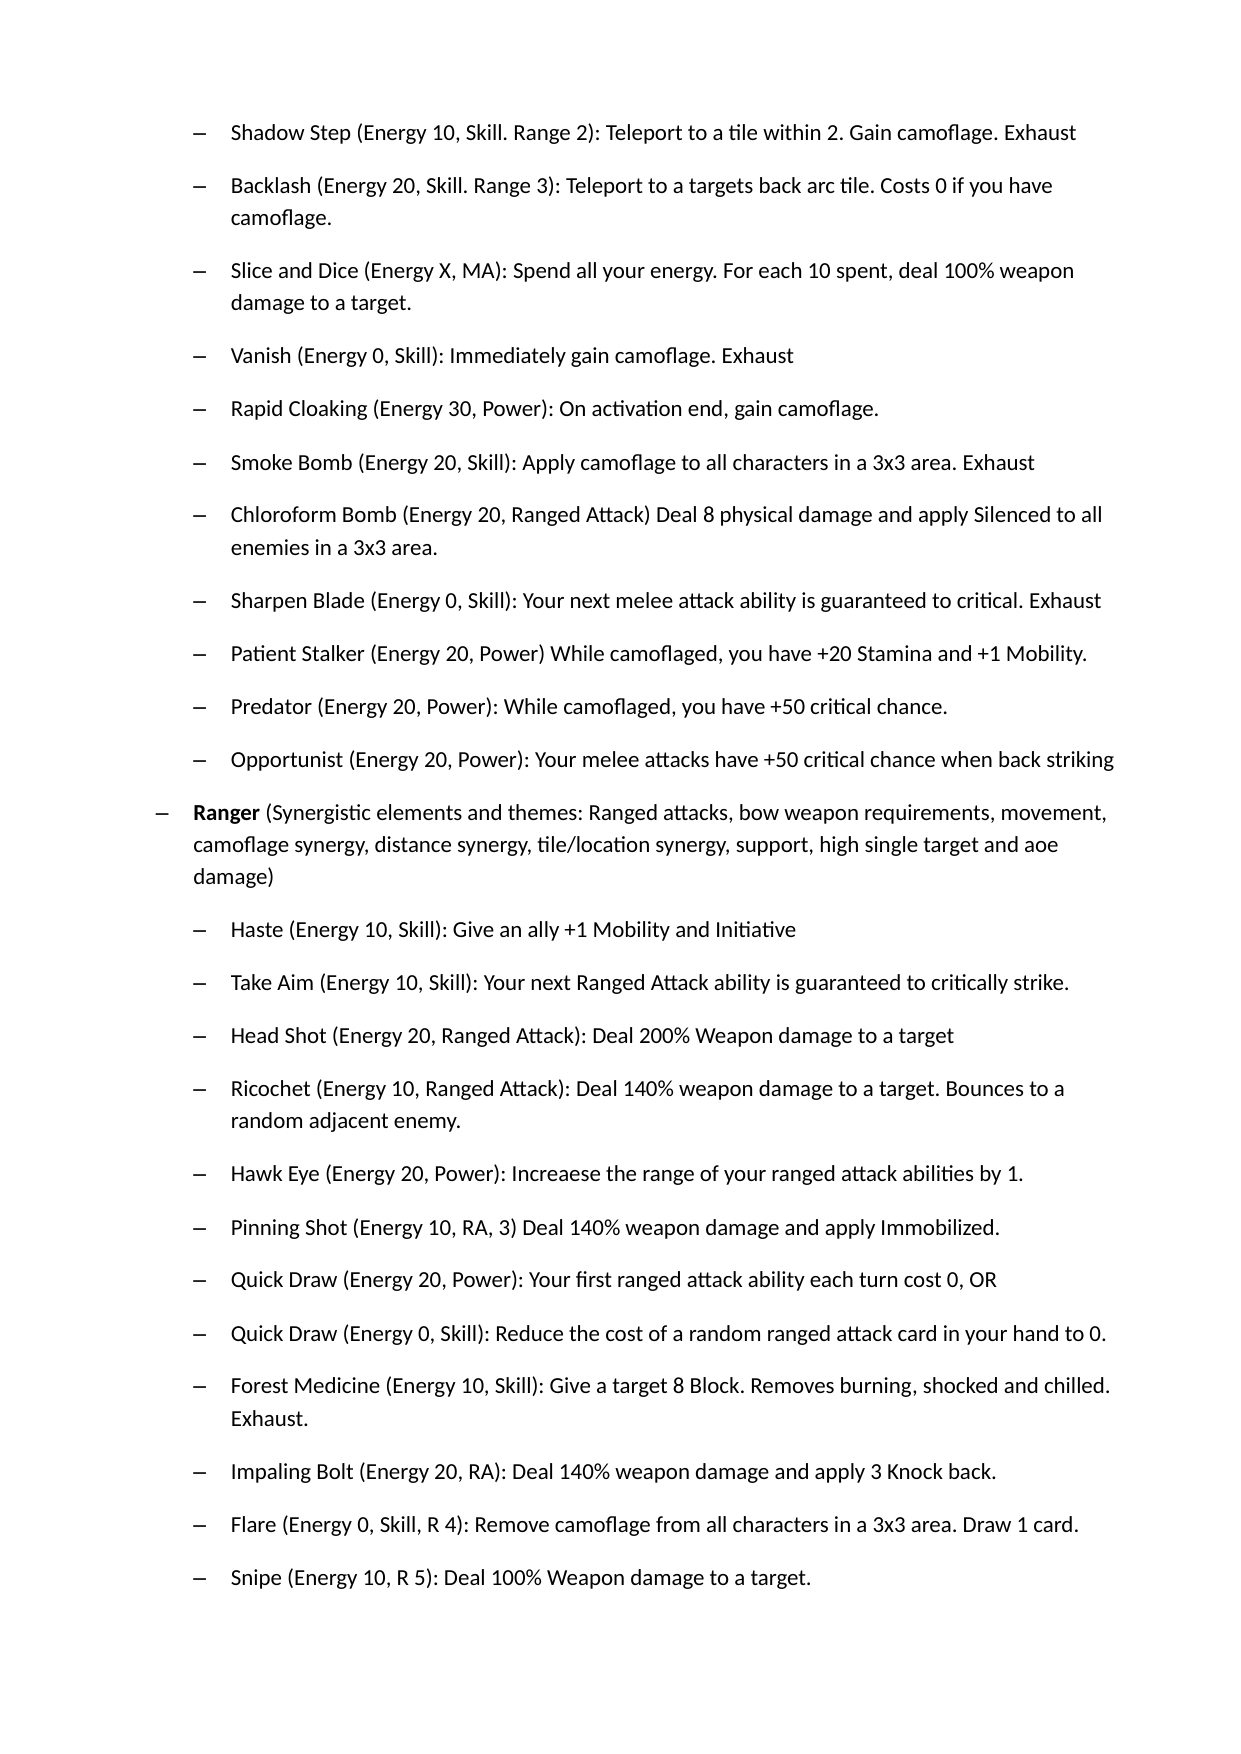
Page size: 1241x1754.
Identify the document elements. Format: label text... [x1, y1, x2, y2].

list Head Shot (Energy 20, Ranged Attack): Deal 200% Weapon damage to a target [193, 1021, 1122, 1049]
list Smoke Bomb (Energy 20, Skill): Apply camoflage to all characters in a 3x3 area. Exhaust [193, 448, 1122, 476]
list Snipe (Energy 10, R 5): Deal 100% Weapon damage to a target. [193, 1563, 1122, 1591]
list Chloroform Bomb (Energy 20, Ranged Attack) Deal 8 physical damage and apply Silenced to all enemies in a 3x3 area. [193, 501, 1122, 561]
list Predator (Energy 20, Power): While camoflaged, you have +50 critical chance. [193, 692, 1122, 720]
list Quick Draw (Energy 0, Skill): Reduce the cost of a random ranged attack card in your hand to 0. [193, 1319, 1122, 1347]
list Hawk Eye (Energy 20, Power): Increaese the range of your ranged attack abilities by 1. [193, 1159, 1122, 1188]
list Ranger (Synergistic elements and themes: Ranged attacks, bow weapon requirements, movement, camoflage synergy, distance synergy, tile/location synergy, support, high single target and aoe damage) [156, 798, 1122, 890]
list Backlash (Energy 20, Skill. Range 3): Teleport to a targets back arc tile. Costs 0 if you have camoflage. [193, 171, 1122, 231]
list Patient Stalker (Energy 20, Power) While camoflaged, you have +20 Stamina and +1 Mobility. [193, 639, 1122, 667]
list Rapid Cloaking (Energy 30, Power): On activation end, gain camoflage. [193, 394, 1122, 423]
list Impaling Bolt (Energy 20, RA): Deal 140% weapon damage and apply 3 Knock back. [193, 1457, 1122, 1485]
list Slice and Dice (Energy X, MA): Spend all your energy. For each 10 spent, deal 100% weapon damage to a target. [193, 256, 1122, 317]
list Pinning Shot (Energy 10, RA, 3) Deal 140% weapon damage and apply Immobilized. [193, 1213, 1122, 1241]
list Opportunist (Energy 20, Power): Your melee attacks have +50 critical chance when back striking [193, 745, 1122, 773]
list Shadow Step (Energy 10, Skill. Range 2): Teleport to a tile within 2. Gain camoflage. Exhaust [193, 118, 1122, 146]
list Forest Medicine (Energy 10, Skill): Give a target 8 Block. Removes burning, shocked and chilled. Exhaust. [193, 1372, 1122, 1432]
list Sharpen Blade (Energy 0, Skill): Your next melee attack ability is guaranteed to critical. Exhaust [193, 586, 1122, 614]
list Ricochet (Energy 10, Ranged Attack): Deal 140% weapon damage to a target. Bounces to a random adjacent enemy. [193, 1074, 1122, 1134]
list Take Aim (Energy 10, Skill): Your next Ranged Attack ability is guaranteed to critically strike. [193, 968, 1122, 996]
list Quick Draw (Energy 20, Power): Your first ranged attack ability each turn cost 0, OR [193, 1266, 1122, 1294]
list Flare (Energy 0, Skill, R 4): Remove camoflage from all characters in a 3x3 area. Draw 1 card. [193, 1510, 1122, 1538]
list Vanish (Energy 0, Skill): Immediately gain camoflage. Exhaust [193, 342, 1122, 369]
list Haste (Energy 10, Skill): Give an ally +1 Mobility and Initiative [193, 915, 1122, 943]
